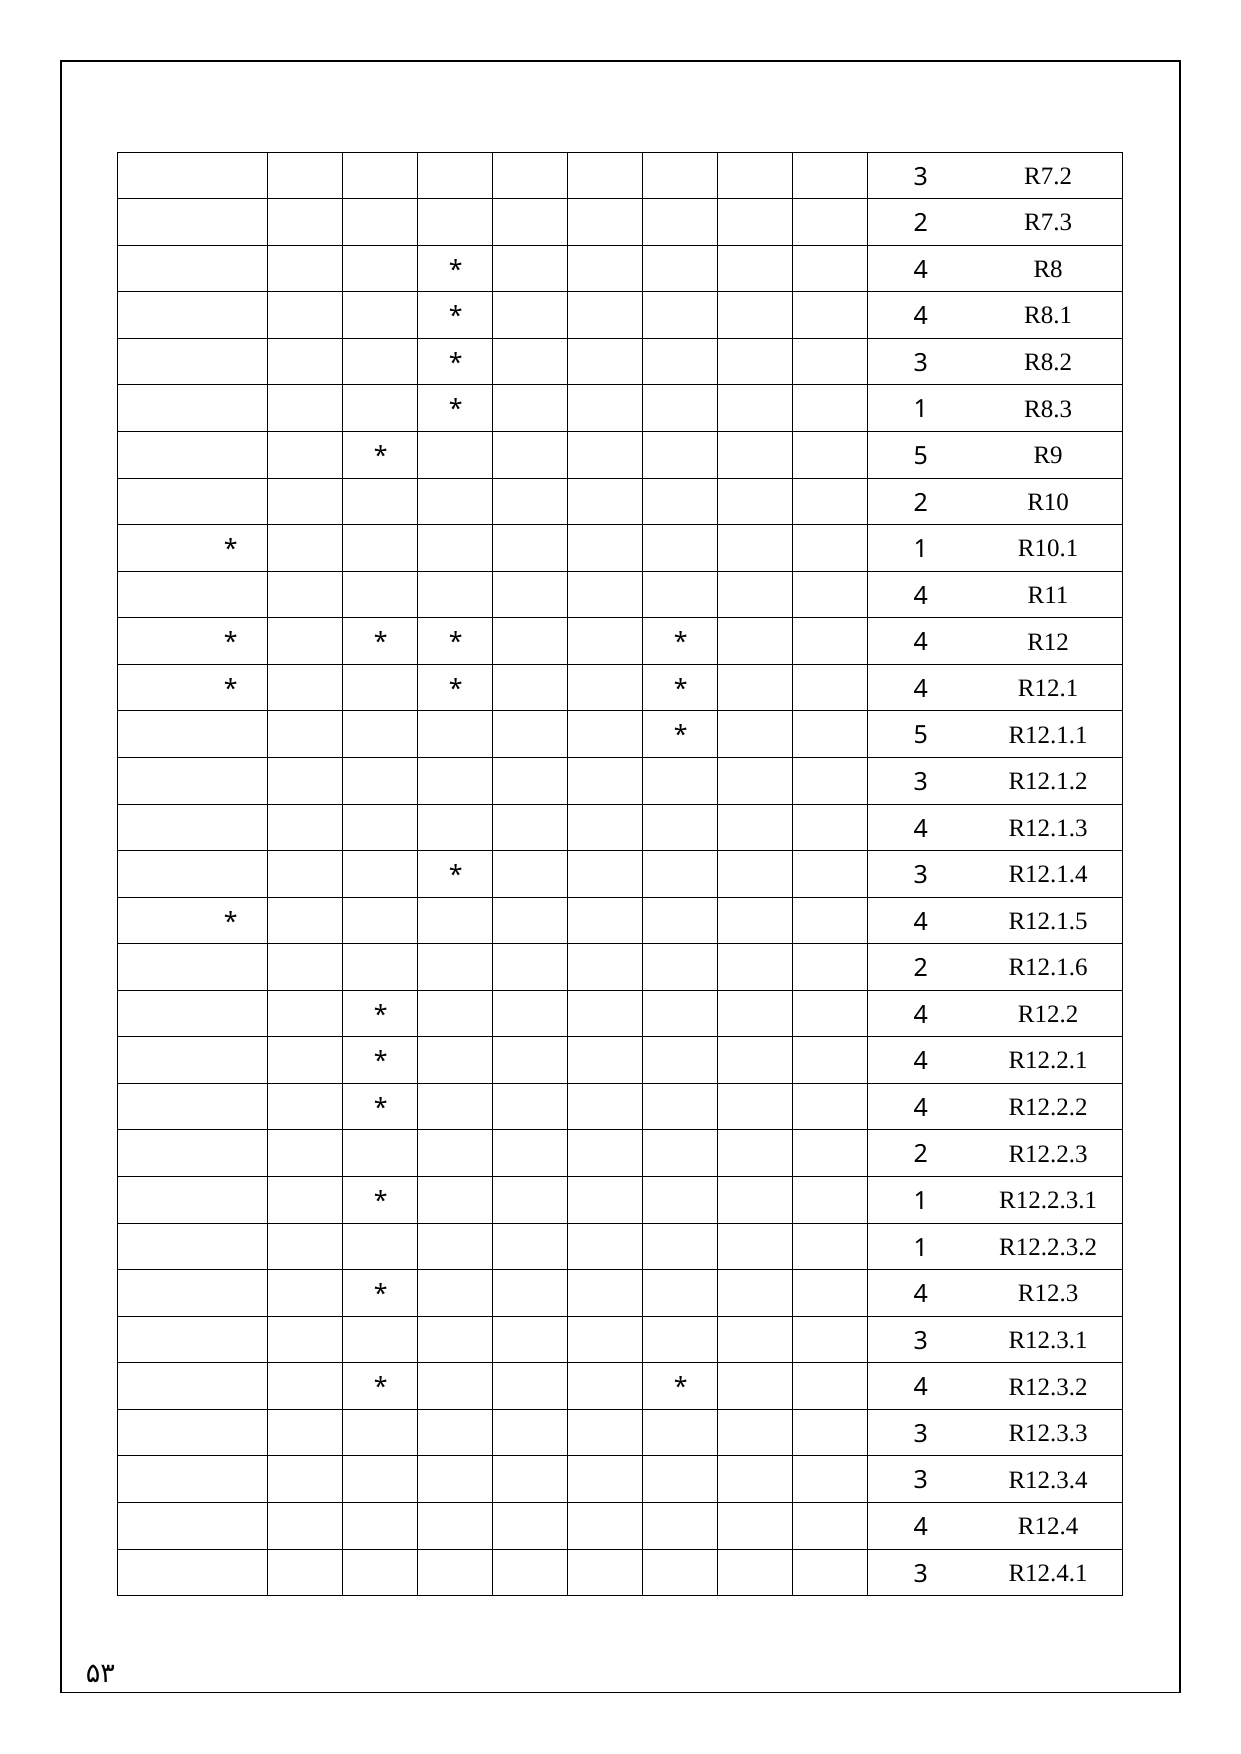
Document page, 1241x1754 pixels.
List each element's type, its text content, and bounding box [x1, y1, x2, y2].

table_cell [193, 1270, 267, 1316]
table_cell [343, 805, 417, 850]
table_cell [793, 1363, 867, 1409]
table_cell [193, 1503, 267, 1548]
table_cell * [343, 432, 417, 477]
table_cell R10 [973, 479, 1122, 524]
table_cell [643, 1037, 717, 1083]
table_cell R12.2.1 [973, 1037, 1122, 1083]
table_cell [118, 851, 193, 897]
table_cell [193, 851, 267, 897]
table_cell [418, 1224, 492, 1269]
table_cell [793, 618, 867, 664]
table_cell [193, 153, 267, 198]
table_cell [118, 199, 193, 245]
table_cell [118, 898, 193, 943]
table_cell [118, 1317, 193, 1362]
table_cell [118, 618, 193, 664]
table_cell [718, 1177, 792, 1222]
table_cell [793, 944, 867, 990]
table_cell [643, 991, 717, 1036]
table_cell [118, 1363, 193, 1409]
table_cell R8 [973, 246, 1122, 291]
table_cell [343, 1130, 417, 1176]
table_cell [493, 432, 567, 477]
table_cell [193, 1084, 267, 1129]
table_cell [568, 479, 642, 524]
table_cell [643, 758, 717, 803]
table_cell [718, 1410, 792, 1455]
table_cell * [418, 665, 492, 710]
table_cell [343, 292, 417, 338]
table_cell [793, 665, 867, 710]
table_cell [643, 432, 717, 477]
table_cell 1 [868, 525, 973, 571]
table_cell [118, 1270, 193, 1316]
table_cell [343, 199, 417, 245]
table_cell [718, 432, 792, 477]
table_cell 3 [868, 758, 973, 803]
table_cell [793, 572, 867, 617]
table_cell [643, 339, 717, 384]
table_cell [268, 1317, 342, 1362]
table_cell [793, 199, 867, 245]
table_cell [718, 1084, 792, 1129]
table_cell [643, 1456, 717, 1502]
table_cell [718, 1550, 792, 1595]
table_cell [493, 944, 567, 990]
table_cell [118, 1084, 193, 1129]
table_cell [343, 525, 417, 571]
table_cell [193, 1456, 267, 1502]
table_cell [418, 805, 492, 850]
table_cell [268, 246, 342, 291]
table_cell [718, 385, 792, 431]
table_cell [268, 525, 342, 571]
table_cell [718, 339, 792, 384]
table_cell [643, 1317, 717, 1362]
table_cell 2 [868, 944, 973, 990]
table_cell [793, 153, 867, 198]
table_cell [793, 339, 867, 384]
table_cell [718, 479, 792, 524]
table_cell [193, 1317, 267, 1362]
table_cell [418, 479, 492, 524]
table_cell [793, 1037, 867, 1083]
table_cell * [643, 1363, 717, 1409]
table_cell 4 [868, 1270, 973, 1316]
table_cell 3 [868, 1550, 973, 1595]
table_cell [268, 851, 342, 897]
table_cell R12.4 [973, 1503, 1122, 1548]
table_cell [568, 1084, 642, 1129]
table_cell [268, 1270, 342, 1316]
table_cell [193, 199, 267, 245]
table_cell [193, 1037, 267, 1083]
table_cell [193, 385, 267, 431]
table_cell [118, 665, 193, 710]
table_cell [643, 1224, 717, 1269]
table_cell 5 [868, 711, 973, 757]
table_cell * [343, 618, 417, 664]
table_cell 1 [868, 385, 973, 431]
table_cell [493, 711, 567, 757]
table_cell [568, 618, 642, 664]
table_cell [793, 432, 867, 477]
table_cell * [193, 525, 267, 571]
table_cell [793, 758, 867, 803]
table_cell [268, 1130, 342, 1176]
table_cell [643, 1550, 717, 1595]
table_cell [193, 1130, 267, 1176]
table_cell [568, 1177, 642, 1222]
table_cell [493, 1550, 567, 1595]
table_cell [493, 385, 567, 431]
table_cell [643, 1270, 717, 1316]
table_cell [493, 1410, 567, 1455]
table_cell [568, 1224, 642, 1269]
table_cell R8.2 [973, 339, 1122, 384]
table_cell [793, 991, 867, 1036]
table_cell [643, 385, 717, 431]
table_cell * [418, 851, 492, 897]
table_cell [193, 1224, 267, 1269]
table_cell [418, 1410, 492, 1455]
table_cell [268, 432, 342, 477]
table_cell [193, 944, 267, 990]
table_cell 4 [868, 991, 973, 1036]
table_cell [718, 199, 792, 245]
table_cell [343, 1317, 417, 1362]
table_cell [568, 758, 642, 803]
table_cell [193, 991, 267, 1036]
table_cell [493, 805, 567, 850]
table_cell R12.3.3 [973, 1410, 1122, 1455]
table_cell [118, 525, 193, 571]
table_cell [568, 153, 642, 198]
table_cell [568, 851, 642, 897]
table_cell [118, 1130, 193, 1176]
table_cell [568, 339, 642, 384]
table_cell [643, 153, 717, 198]
table_cell [118, 1177, 193, 1222]
table_cell [418, 1130, 492, 1176]
table_cell R12.2 [973, 991, 1122, 1036]
table_cell [193, 292, 267, 338]
table_cell [418, 1456, 492, 1502]
table_cell [718, 665, 792, 710]
table_cell [418, 1503, 492, 1548]
table_cell [718, 1037, 792, 1083]
table_cell * [343, 1270, 417, 1316]
table_cell [268, 385, 342, 431]
table_cell [343, 385, 417, 431]
table_cell [268, 479, 342, 524]
table_cell [118, 805, 193, 850]
table_cell [343, 1550, 417, 1595]
table_cell [568, 432, 642, 477]
table_cell [718, 711, 792, 757]
table_cell R7.3 [973, 199, 1122, 245]
table_cell [418, 991, 492, 1036]
table_cell [268, 1037, 342, 1083]
table_cell [118, 385, 193, 431]
table_cell [493, 1270, 567, 1316]
table_cell 1 [868, 1224, 973, 1269]
table_cell [193, 711, 267, 757]
table_cell * [343, 1084, 417, 1129]
table_cell [268, 1503, 342, 1548]
table_cell [718, 1224, 792, 1269]
table_cell 4 [868, 665, 973, 710]
table_cell R10.1 [973, 525, 1122, 571]
table_cell R9 [973, 432, 1122, 477]
table_cell 3 [868, 339, 973, 384]
table_cell [418, 944, 492, 990]
table_cell [268, 991, 342, 1036]
table_cell [793, 1550, 867, 1595]
table_cell [793, 479, 867, 524]
table_cell [793, 1084, 867, 1129]
table_cell [418, 898, 492, 943]
table_cell [718, 618, 792, 664]
table_cell [493, 199, 567, 245]
table_cell [193, 758, 267, 803]
table_cell [793, 851, 867, 897]
table_cell [193, 1177, 267, 1222]
table_cell [568, 1363, 642, 1409]
table_cell 3 [868, 1456, 973, 1502]
table_cell [793, 525, 867, 571]
table_cell [718, 991, 792, 1036]
table_cell R8.1 [973, 292, 1122, 338]
table_cell * [643, 711, 717, 757]
table_cell [118, 339, 193, 384]
table_cell [643, 1410, 717, 1455]
table_cell [568, 665, 642, 710]
table_cell [493, 1130, 567, 1176]
table_cell R12.1 [973, 665, 1122, 710]
table_cell [793, 1503, 867, 1548]
table_cell 5 [868, 432, 973, 477]
table_cell [568, 1410, 642, 1455]
table_cell [718, 851, 792, 897]
table_cell [268, 711, 342, 757]
table_cell [343, 1410, 417, 1455]
table_cell [118, 1410, 193, 1455]
table_cell [793, 292, 867, 338]
table_cell [568, 1550, 642, 1595]
table_cell [343, 1456, 417, 1502]
table_cell [268, 1224, 342, 1269]
table_cell [268, 572, 342, 617]
table_cell [493, 758, 567, 803]
table_cell [268, 758, 342, 803]
table_cell [343, 898, 417, 943]
table_cell R12.3.1 [973, 1317, 1122, 1362]
table_cell [493, 1084, 567, 1129]
table_cell [718, 1270, 792, 1316]
table_cell R12.3.2 [973, 1363, 1122, 1409]
table_cell [493, 479, 567, 524]
table_cell * [418, 339, 492, 384]
table_cell * [418, 292, 492, 338]
table_cell [118, 479, 193, 524]
table_cell [418, 199, 492, 245]
table_cell [568, 805, 642, 850]
table_cell [718, 572, 792, 617]
table_cell [343, 479, 417, 524]
table_cell [418, 711, 492, 757]
table_cell [793, 1270, 867, 1316]
table_cell [643, 851, 717, 897]
table_cell * [643, 665, 717, 710]
table_cell [793, 246, 867, 291]
table_cell 4 [868, 618, 973, 664]
table_cell * [343, 991, 417, 1036]
table_cell * [418, 246, 492, 291]
table_cell [268, 944, 342, 990]
table_cell [418, 153, 492, 198]
table_cell 4 [868, 1084, 973, 1129]
table_cell [718, 898, 792, 943]
table_cell [118, 153, 193, 198]
table_cell [268, 1177, 342, 1222]
table_cell R12.2.3.1 [973, 1177, 1122, 1222]
table_cell [793, 1177, 867, 1222]
table_cell [493, 665, 567, 710]
table_cell [343, 758, 417, 803]
table_cell [418, 1363, 492, 1409]
table_cell [493, 1037, 567, 1083]
table_cell [643, 479, 717, 524]
table_cell [343, 1224, 417, 1269]
table_cell [643, 805, 717, 850]
table_cell [568, 1503, 642, 1548]
table_cell R12.1.3 [973, 805, 1122, 850]
table_cell [493, 1363, 567, 1409]
table_cell 1 [868, 1177, 973, 1222]
table_cell [343, 665, 417, 710]
table_cell R12.1.6 [973, 944, 1122, 990]
table_cell 4 [868, 572, 973, 617]
table_cell [493, 246, 567, 291]
table_cell [793, 385, 867, 431]
table_cell [193, 432, 267, 477]
table_cell R12 [973, 618, 1122, 664]
table_cell R12.2.2 [973, 1084, 1122, 1129]
table_cell [418, 758, 492, 803]
table_cell [343, 711, 417, 757]
table_cell 2 [868, 1130, 973, 1176]
table_cell [568, 711, 642, 757]
table_cell [718, 1456, 792, 1502]
table_cell * [418, 618, 492, 664]
table_cell [268, 1456, 342, 1502]
table_cell [193, 1410, 267, 1455]
table_cell [118, 246, 193, 291]
table_cell [118, 1503, 193, 1548]
table_cell [793, 1456, 867, 1502]
table_cell [268, 1410, 342, 1455]
table_cell [268, 153, 342, 198]
table_cell [418, 432, 492, 477]
table_cell [568, 525, 642, 571]
table_cell [418, 1550, 492, 1595]
table_cell [268, 805, 342, 850]
table_cell [793, 898, 867, 943]
table_cell [493, 1224, 567, 1269]
table_cell [793, 805, 867, 850]
table_cell [268, 1084, 342, 1129]
table_cell * [643, 618, 717, 664]
table_cell 3 [868, 153, 973, 198]
table_cell [493, 851, 567, 897]
table_cell [268, 1363, 342, 1409]
table_cell [718, 1503, 792, 1548]
table_cell [718, 153, 792, 198]
table_cell 4 [868, 1363, 973, 1409]
table_cell [493, 292, 567, 338]
table_cell [493, 1456, 567, 1502]
table_cell [568, 1037, 642, 1083]
table_cell * [193, 618, 267, 664]
table_cell [343, 339, 417, 384]
table_cell [118, 1037, 193, 1083]
table_cell [643, 292, 717, 338]
table_cell [118, 991, 193, 1036]
table_cell [718, 246, 792, 291]
table_cell [568, 1130, 642, 1176]
table_cell [643, 572, 717, 617]
table_cell [193, 1550, 267, 1595]
table_cell [643, 1130, 717, 1176]
table_cell [793, 1224, 867, 1269]
table_cell [268, 339, 342, 384]
table_cell [643, 1177, 717, 1222]
table_cell [193, 805, 267, 850]
table_cell R12.2.3.2 [973, 1224, 1122, 1269]
table_cell R12.1.1 [973, 711, 1122, 757]
table_cell [343, 1503, 417, 1548]
table_cell R7.2 [973, 153, 1122, 198]
table_cell R8.3 [973, 385, 1122, 431]
table_cell * [343, 1037, 417, 1083]
table_cell [493, 618, 567, 664]
table_cell [643, 246, 717, 291]
table_cell 4 [868, 805, 973, 850]
table_cell [343, 572, 417, 617]
table_cell * [193, 898, 267, 943]
table_cell [568, 898, 642, 943]
table_cell [268, 1550, 342, 1595]
table_cell [568, 572, 642, 617]
table_cell * [193, 665, 267, 710]
table_cell [193, 572, 267, 617]
table_cell [718, 292, 792, 338]
table_cell [343, 153, 417, 198]
table_cell [643, 1084, 717, 1129]
table_cell [418, 525, 492, 571]
table_cell [568, 944, 642, 990]
table_cell [568, 292, 642, 338]
table_cell * [418, 385, 492, 431]
table_cell R12.3.4 [973, 1456, 1122, 1502]
table_cell R12.1.5 [973, 898, 1122, 943]
table_cell [718, 1130, 792, 1176]
table_cell 4 [868, 292, 973, 338]
table_cell [418, 1037, 492, 1083]
table_cell R12.3 [973, 1270, 1122, 1316]
table_cell [493, 339, 567, 384]
table_cell R12.1.4 [973, 851, 1122, 897]
table_cell 2 [868, 199, 973, 245]
table_cell [268, 292, 342, 338]
table_cell 4 [868, 898, 973, 943]
table_cell [718, 525, 792, 571]
table_cell [418, 1317, 492, 1362]
table_cell [568, 1456, 642, 1502]
table_cell [343, 944, 417, 990]
table_cell [568, 1317, 642, 1362]
table_cell [793, 1317, 867, 1362]
table_cell [568, 246, 642, 291]
table_cell [493, 1317, 567, 1362]
table_cell [268, 618, 342, 664]
table_cell [643, 944, 717, 990]
table_cell [568, 385, 642, 431]
table_cell [643, 1503, 717, 1548]
table_cell * [343, 1177, 417, 1222]
table_cell [193, 1363, 267, 1409]
table_cell [118, 292, 193, 338]
table_cell [118, 944, 193, 990]
table_cell R12.1.2 [973, 758, 1122, 803]
table_cell [268, 199, 342, 245]
table_cell R11 [973, 572, 1122, 617]
table_cell [118, 1224, 193, 1269]
table_cell R12.2.3 [973, 1130, 1122, 1176]
table_cell [418, 1084, 492, 1129]
table_cell 3 [868, 1317, 973, 1362]
table_cell [268, 665, 342, 710]
table_cell R12.4.1 [973, 1550, 1122, 1595]
table_cell [718, 1363, 792, 1409]
table_cell [568, 1270, 642, 1316]
table_cell [643, 525, 717, 571]
table_cell [493, 525, 567, 571]
table_cell [793, 1130, 867, 1176]
table_cell [118, 1456, 193, 1502]
table_cell [418, 1270, 492, 1316]
table_cell [718, 805, 792, 850]
table_cell [493, 1503, 567, 1548]
table_cell 2 [868, 479, 973, 524]
table_cell [493, 991, 567, 1036]
table_cell [118, 572, 193, 617]
table_cell 4 [868, 246, 973, 291]
table_cell [193, 246, 267, 291]
table_cell [118, 711, 193, 757]
table_cell [718, 944, 792, 990]
table_cell [568, 199, 642, 245]
table_cell [718, 1317, 792, 1362]
table_cell [493, 898, 567, 943]
table_cell [118, 432, 193, 477]
table_cell [793, 1410, 867, 1455]
table_cell [718, 758, 792, 803]
table_cell [118, 1550, 193, 1595]
table_cell [118, 758, 193, 803]
table_cell [643, 199, 717, 245]
table_cell * [343, 1363, 417, 1409]
table_cell [343, 851, 417, 897]
table_cell [418, 1177, 492, 1222]
table_cell [793, 711, 867, 757]
table_cell 3 [868, 1410, 973, 1455]
table_cell [643, 898, 717, 943]
table_cell 4 [868, 1503, 973, 1548]
table_cell [493, 153, 567, 198]
table_cell 3 [868, 851, 973, 897]
table_cell [343, 246, 417, 291]
table_cell [493, 1177, 567, 1222]
table_cell [268, 898, 342, 943]
table_cell [418, 572, 492, 617]
table_cell [193, 479, 267, 524]
table_cell 4 [868, 1037, 973, 1083]
table_cell [493, 572, 567, 617]
table_cell [193, 339, 267, 384]
table_cell [568, 991, 642, 1036]
